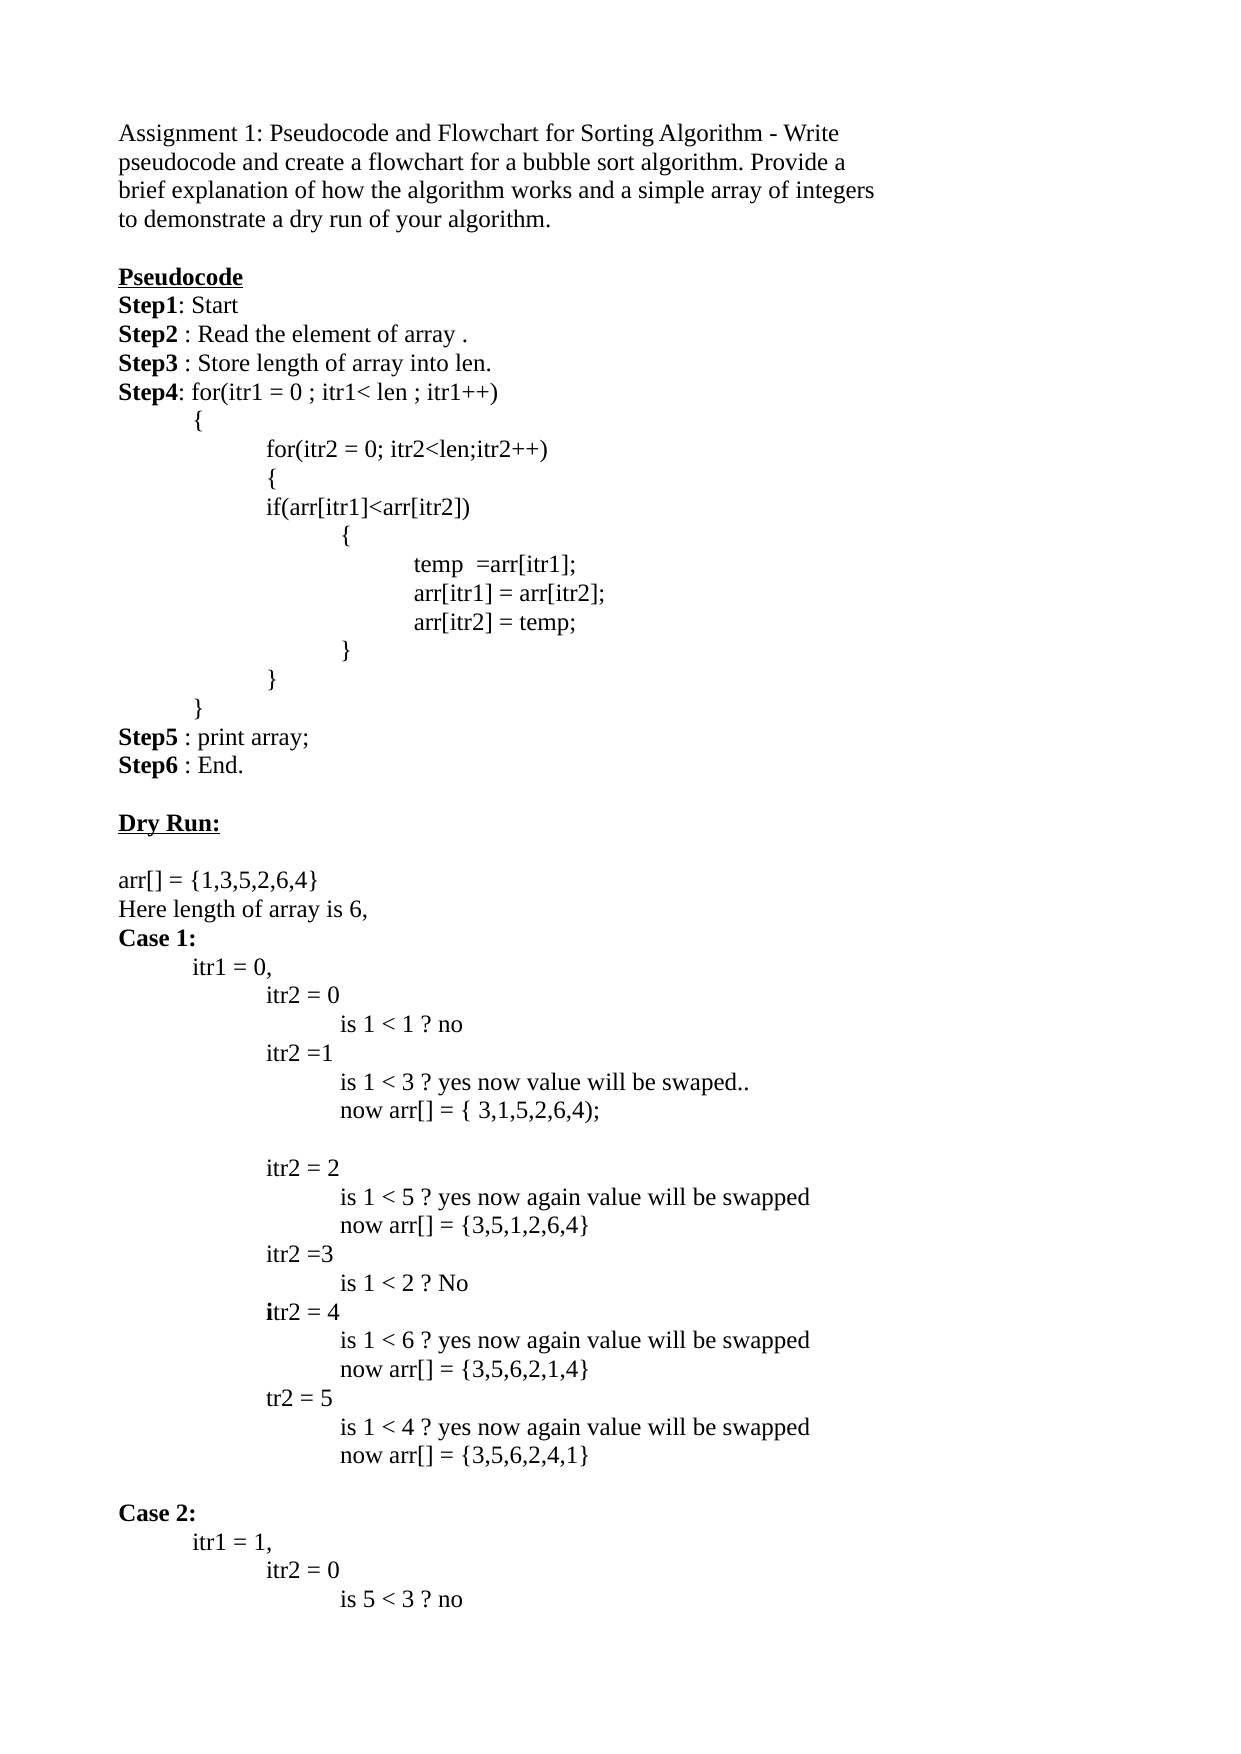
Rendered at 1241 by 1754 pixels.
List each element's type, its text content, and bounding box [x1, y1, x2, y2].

text Pseudocode [118, 262, 1122, 291]
text Case 1: [118, 923, 1122, 952]
text arr[itr1] = arr[itr2]; [118, 578, 1122, 607]
text arr[] = {1,3,5,2,6,4} [118, 866, 1122, 894]
text Case 2: [118, 1498, 1122, 1527]
text Step1: Start [118, 291, 1122, 319]
text now arr[] = {3,5,6,2,4,1} [118, 1441, 1122, 1469]
text is 1 < 6 ? yes now again value will be swapped [118, 1326, 1122, 1354]
text itr2 = 0 [118, 1556, 1122, 1584]
text Step6 : End. [118, 751, 1122, 779]
text { [118, 521, 1122, 549]
text Assignment 1: Pseudocode and Flowchart for Sorting Algorithm - Write pseudocode and create a flowchart for a bubble sort algorithm. Provide a brief explanation of how the algorithm works and a simple array of integers to demonstrate a dry run of your algorithm. [118, 118, 1122, 262]
text Step5 : print array; [118, 722, 1122, 751]
text itr2 = 0 [118, 981, 1122, 1009]
text Here length of array is 6, [118, 894, 1122, 923]
text is 1 < 3 ? yes now value will be swaped.. [118, 1067, 1122, 1096]
text { [118, 463, 1122, 492]
text { [118, 406, 1122, 434]
text Step4: for(itr1 = 0 ; itr1< len ; itr1++) [118, 377, 1122, 406]
text is 5 < 3 ? no [118, 1584, 1122, 1613]
text for(itr2 = 0; itr2<len;itr2++) [118, 434, 1122, 463]
text Step2 : Read the element of array . [118, 319, 1122, 348]
text itr1 = 0, [118, 952, 1122, 981]
text temp =arr[itr1]; [118, 549, 1122, 578]
text itr1 = 1, [118, 1527, 1122, 1556]
text itr2 = 4 [118, 1297, 1122, 1326]
text } [118, 636, 1122, 664]
text arr[itr2] = temp; [118, 607, 1122, 636]
text tr2 = 5 [118, 1383, 1122, 1412]
text is 1 < 4 ? yes now again value will be swapped [118, 1412, 1122, 1441]
text } [118, 664, 1122, 693]
text Step3 : Store length of array into len. [118, 348, 1122, 377]
text is 1 < 2 ? No [118, 1268, 1122, 1297]
text if(arr[itr1]<arr[itr2]) [118, 492, 1122, 521]
text itr2 =3 [118, 1239, 1122, 1268]
text Dry Run: [118, 808, 1122, 837]
text is 1 < 5 ? yes now again value will be swapped [118, 1182, 1122, 1211]
text itr2 =1 [118, 1038, 1122, 1067]
text } [118, 693, 1122, 722]
text is 1 < 1 ? no [118, 1009, 1122, 1038]
text now arr[] = {3,5,6,2,1,4} [118, 1354, 1122, 1383]
text now arr[] = { 3,1,5,2,6,4); [118, 1096, 1122, 1124]
text now arr[] = {3,5,1,2,6,4} [118, 1211, 1122, 1239]
text itr2 = 2 [118, 1153, 1122, 1182]
